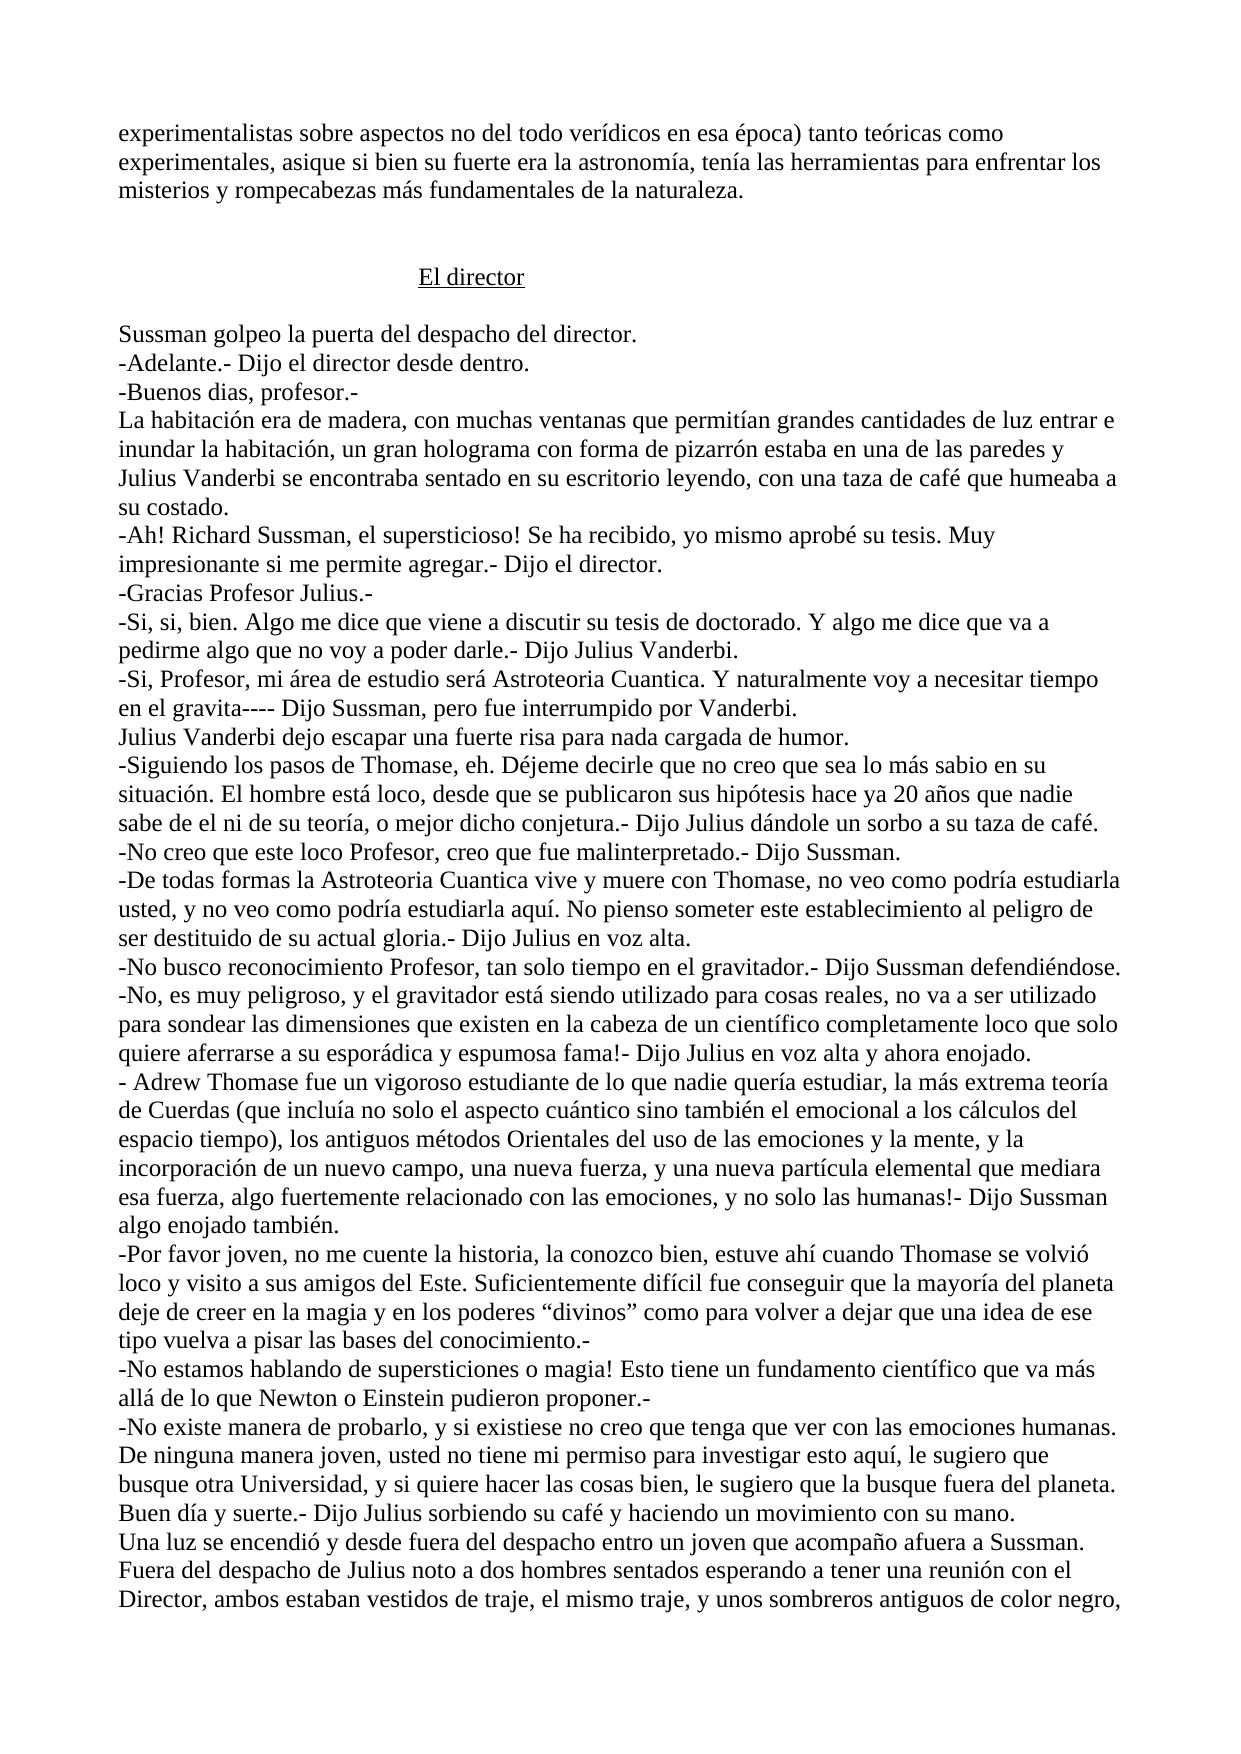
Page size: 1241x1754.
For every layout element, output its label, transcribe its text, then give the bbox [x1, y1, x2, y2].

text - Adrew Thomase fue un vigoroso estudiante de lo que nadie quería estudiar, la más extrema teoría de Cuerdas (que incluía no solo el aspecto cuántico sino también el emocional a los cálculos del espacio tiempo), los antiguos métodos Orientales del uso de las emociones y la mente, y la incorporación de un nuevo campo, una nueva fuerza, y una nueva partícula elemental que mediara esa fuerza, algo fuertemente relacionado con las emociones, y no solo las humanas!- Dijo Sussman algo enojado también. [118, 1067, 1122, 1239]
text Sussman golpeo la puerta del despacho del director. [118, 319, 1122, 348]
text -No creo que este loco Profesor, creo que fue malinterpretado.- Dijo Sussman. [118, 837, 1122, 866]
text -Si, si, bien. Algo me dice que viene a discutir su tesis de doctorado. Y algo me dice que va a pedirme algo que no voy a poder darle.- Dijo Julius Vanderbi. [118, 607, 1122, 664]
text -Por favor joven, no me cuente la historia, la conozco bien, estuve ahí cuando Thomase se volvió loco y visito a sus amigos del Este. Suficientemente difícil fue conseguir que la mayoría del planeta deje de creer en la magia y en los poderes “divinos” como para volver a dejar que una idea de ese tipo vuelva a pisar las bases del conocimiento.- [118, 1239, 1122, 1354]
text Julius Vanderbi dejo escapar una fuerte risa para nada cargada de humor. [118, 722, 1122, 751]
text -No busco reconocimiento Profesor, tan solo tiempo en el gravitador.- Dijo Sussman defendiéndose. [118, 952, 1122, 981]
text -Buenos dias, profesor.- [118, 377, 1122, 406]
text -No, es muy peligroso, y el gravitador está siendo utilizado para cosas reales, no va a ser utilizado para sondear las dimensiones que existen en la cabeza de un científico completamente loco que solo quiere aferrarse a su esporádica y espumosa fama!- Dijo Julius en voz alta y ahora enojado. [118, 981, 1122, 1067]
text Una luz se encendió y desde fuera del despacho entro un joven que acompaño afuera a Sussman. Fuera del despacho de Julius noto a dos hombres sentados esperando a tener una reunión con el Director, ambos estaban vestidos de traje, el mismo traje, y unos sombreros antiguos de color negro, [118, 1527, 1122, 1613]
text -No estamos hablando de supersticiones o magia! Esto tiene un fundamento científico que va más allá de lo que Newton o Einstein pudieron proponer.- [118, 1354, 1122, 1412]
text La habitación era de madera, con muchas ventanas que permitían grandes cantidades de luz entrar e inundar la habitación, un gran holograma con forma de pizarrón estaba en una de las paredes y Julius Vanderbi se encontraba sentado en su escritorio leyendo, con una taza de café que humeaba a su costado. [118, 406, 1122, 521]
text -Siguiendo los pasos de Thomase, eh. Déjeme decirle que no creo que sea lo más sabio en su situación. El hombre está loco, desde que se publicaron sus hipótesis hace ya 20 años que nadie sabe de el ni de su teoría, o mejor dicho conjetura.- Dijo Julius dándole un sorbo a su taza de café. [118, 751, 1122, 837]
text -Adelante.- Dijo el director desde dentro. [118, 348, 1122, 377]
text -Si, Profesor, mi área de estudio será Astroteoria Cuantica. Y naturalmente voy a necesitar tiempo en el gravita---- Dijo Sussman, pero fue interrumpido por Vanderbi. [118, 664, 1122, 722]
text -No existe manera de probarlo, y si existiese no creo que tenga que ver con las emociones humanas. De ninguna manera joven, usted no tiene mi permiso para investigar esto aquí, le sugiero que busque otra Universidad, y si quiere hacer las cosas bien, le sugiero que la busque fuera del planeta. Buen día y suerte.- Dijo Julius sorbiendo su café y haciendo un movimiento con su mano. [118, 1412, 1122, 1527]
text -Ah! Richard Sussman, el supersticioso! Se ha recibido, yo mismo aprobé su tesis. Muy impresionante si me permite agregar.- Dijo el director. [118, 521, 1122, 578]
text experimentalistas sobre aspectos no del todo verídicos en esa época) tanto teóricas como experimentales, asique si bien su fuerte era la astronomía, tenía las herramientas para enfrentar los misterios y rompecabezas más fundamentales de la naturaleza. [118, 118, 1122, 204]
text -De todas formas la Astroteoria Cuantica vive y muere con Thomase, no veo como podría estudiarla usted, y no veo como podría estudiarla aquí. No pienso someter este establecimiento al peligro de ser destituido de su actual gloria.- Dijo Julius en voz alta. [118, 866, 1122, 952]
text -Gracias Profesor Julius.- [118, 578, 1122, 607]
text El director [418, 262, 1122, 291]
